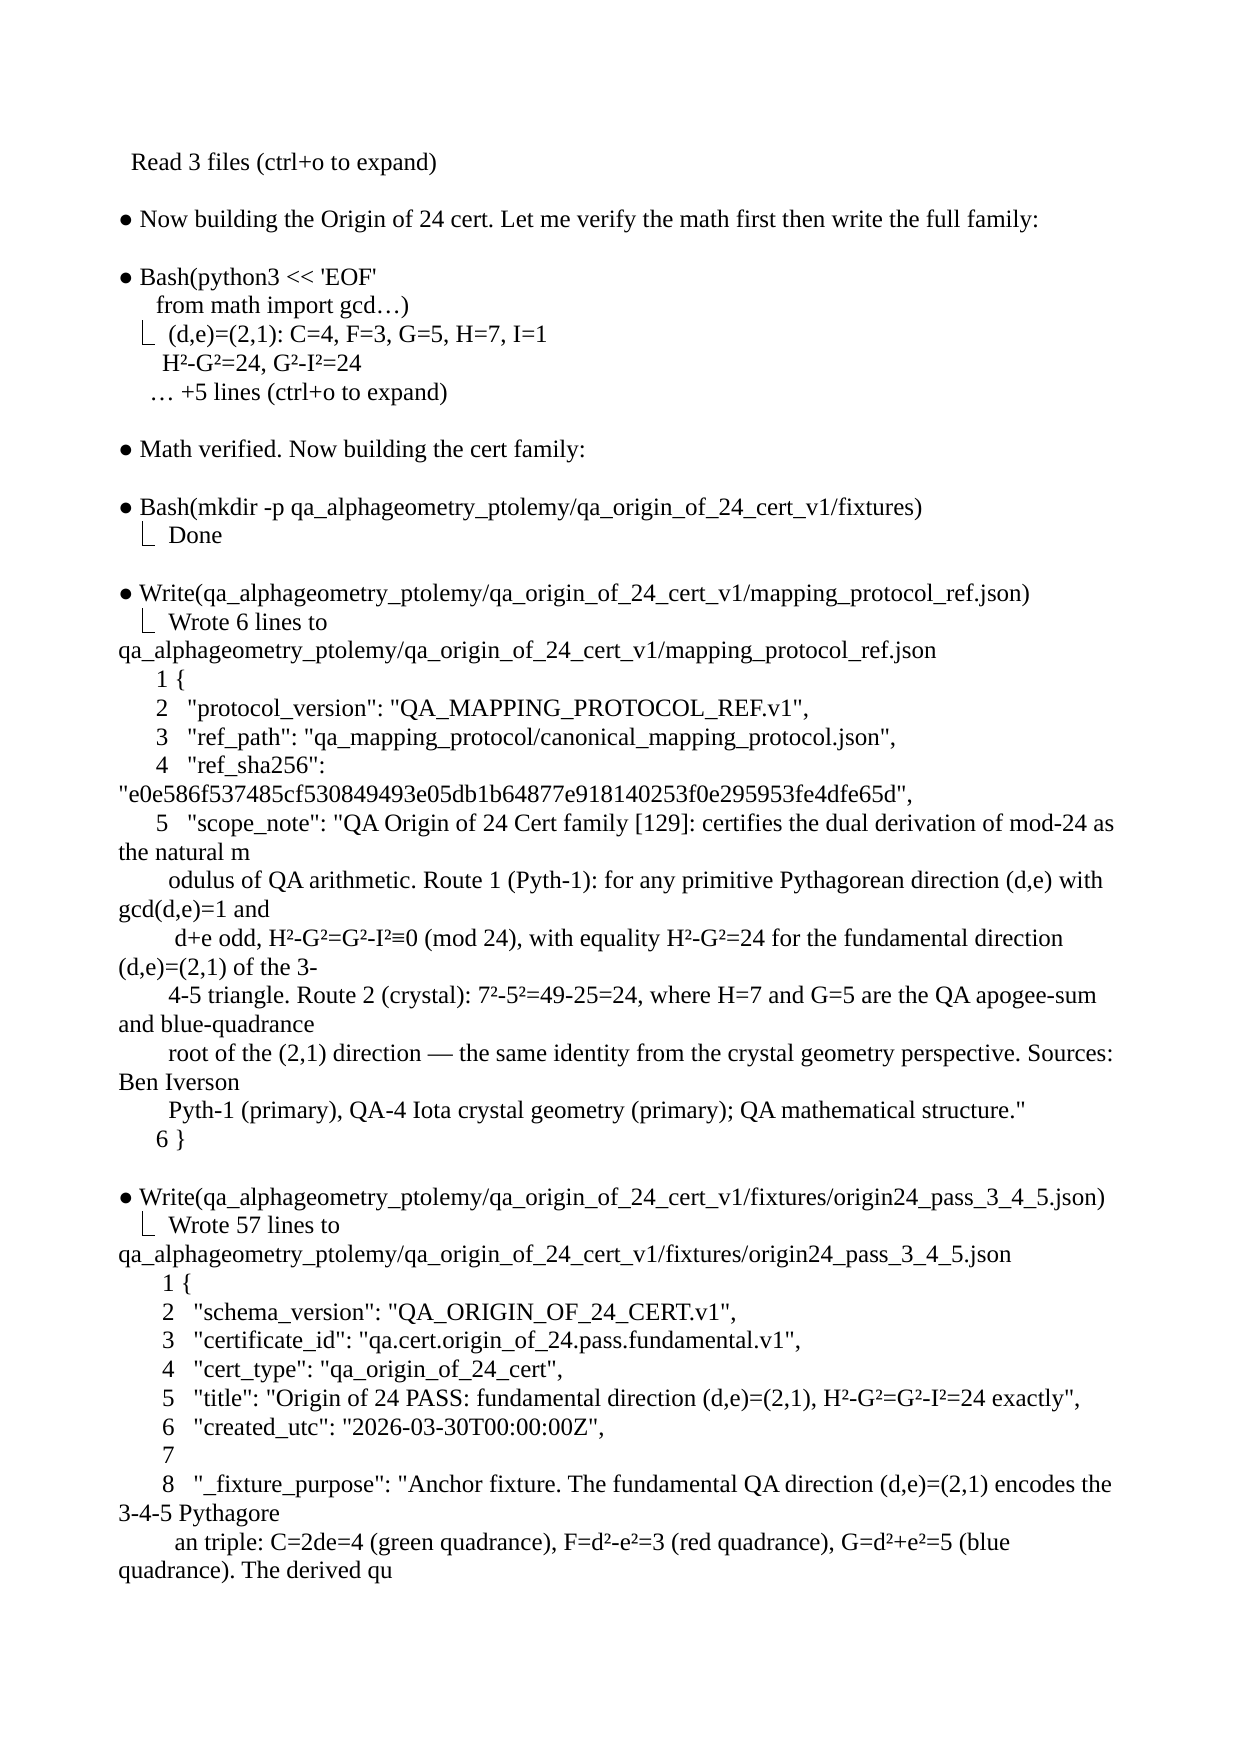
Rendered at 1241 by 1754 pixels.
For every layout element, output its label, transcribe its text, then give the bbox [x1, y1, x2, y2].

text from math import gcd…) [118, 291, 1122, 319]
text ● Write(qa_alphageometry_ptolemy/qa_origin_of_24_cert_v1/fixtures/origin24_pass_3_4_5.json) [118, 1182, 1122, 1211]
text root of the (2,1) direction — the same identity from the crystal geometry perspective. Sources: Ben Iverson [118, 1038, 1122, 1096]
text ● Now building the Origin of 24 cert. Let me verify the math first then write the full family: [118, 204, 1122, 233]
text 6 } [118, 1124, 1122, 1153]
text 3 "ref_path": "qa_mapping_protocol/canonical_mapping_protocol.json", [118, 722, 1122, 751]
text 4 "ref_sha256": "e0e586f537485cf530849493e05db1b64877e918140253f0e295953fe4dfe65d", [118, 751, 1122, 808]
text ⎿ Wrote 6 lines to qa_alphageometry_ptolemy/qa_origin_of_24_cert_v1/mapping_protocol_ref.json [118, 607, 1122, 664]
text odulus of QA arithmetic. Route 1 (Pyth-1): for any primitive Pythagorean direction (d,e) with gcd(d,e)=1 and [118, 866, 1122, 923]
text 6 "created_utc": "2026-03-30T00:00:00Z", [118, 1412, 1122, 1441]
text Read 3 files (ctrl+o to expand) [118, 147, 1122, 176]
text 4-5 triangle. Route 2 (crystal): 7²-5²=49-25=24, where H=7 and G=5 are the QA apogee-sum and blue-quadrance [118, 981, 1122, 1038]
text ● Bash(mkdir -p qa_alphageometry_ptolemy/qa_origin_of_24_cert_v1/fixtures) [118, 492, 1122, 521]
text ● Math verified. Now building the cert family: [118, 434, 1122, 463]
text ● Write(qa_alphageometry_ptolemy/qa_origin_of_24_cert_v1/mapping_protocol_ref.json) [118, 578, 1122, 607]
text 5 "scope_note": "QA Origin of 24 Cert family [129]: certifies the dual derivation of mod-24 as the natural m [118, 808, 1122, 866]
text ⎿ Wrote 57 lines to qa_alphageometry_ptolemy/qa_origin_of_24_cert_v1/fixtures/origin24_pass_3_4_5.json [118, 1211, 1122, 1268]
text 2 "protocol_version": "QA_MAPPING_PROTOCOL_REF.v1", [118, 693, 1122, 722]
text 8 "_fixture_purpose": "Anchor fixture. The fundamental QA direction (d,e)=(2,1) encodes the 3-4-5 Pythagore [118, 1469, 1122, 1527]
text 3 "certificate_id": "qa.cert.origin_of_24.pass.fundamental.v1", [118, 1326, 1122, 1354]
text 1 { [118, 1268, 1122, 1297]
text … +5 lines (ctrl+o to expand) [118, 377, 1122, 406]
text 5 "title": "Origin of 24 PASS: fundamental direction (d,e)=(2,1), H²-G²=G²-I²=24 exactly", [118, 1383, 1122, 1412]
text d+e odd, H²-G²=G²-I²≡0 (mod 24), with equality H²-G²=24 for the fundamental direction (d,e)=(2,1) of the 3- [118, 923, 1122, 981]
text an triple: C=2de=4 (green quadrance), F=d²-e²=3 (red quadrance), G=d²+e²=5 (blue quadrance). The derived qu [118, 1527, 1122, 1584]
text H²-G²=24, G²-I²=24 [118, 348, 1122, 377]
text ⎿ (d,e)=(2,1): C=4, F=3, G=5, H=7, I=1 [118, 319, 1122, 348]
text 1 { [118, 664, 1122, 693]
text 4 "cert_type": "qa_origin_of_24_cert", [118, 1354, 1122, 1383]
text 2 "schema_version": "QA_ORIGIN_OF_24_CERT.v1", [118, 1297, 1122, 1326]
text ⎿ Done [118, 521, 1122, 549]
text 7 [118, 1441, 1122, 1469]
text Pyth-1 (primary), QA-4 Iota crystal geometry (primary); QA mathematical structure." [118, 1096, 1122, 1124]
text ● Bash(python3 << 'EOF' [118, 262, 1122, 291]
